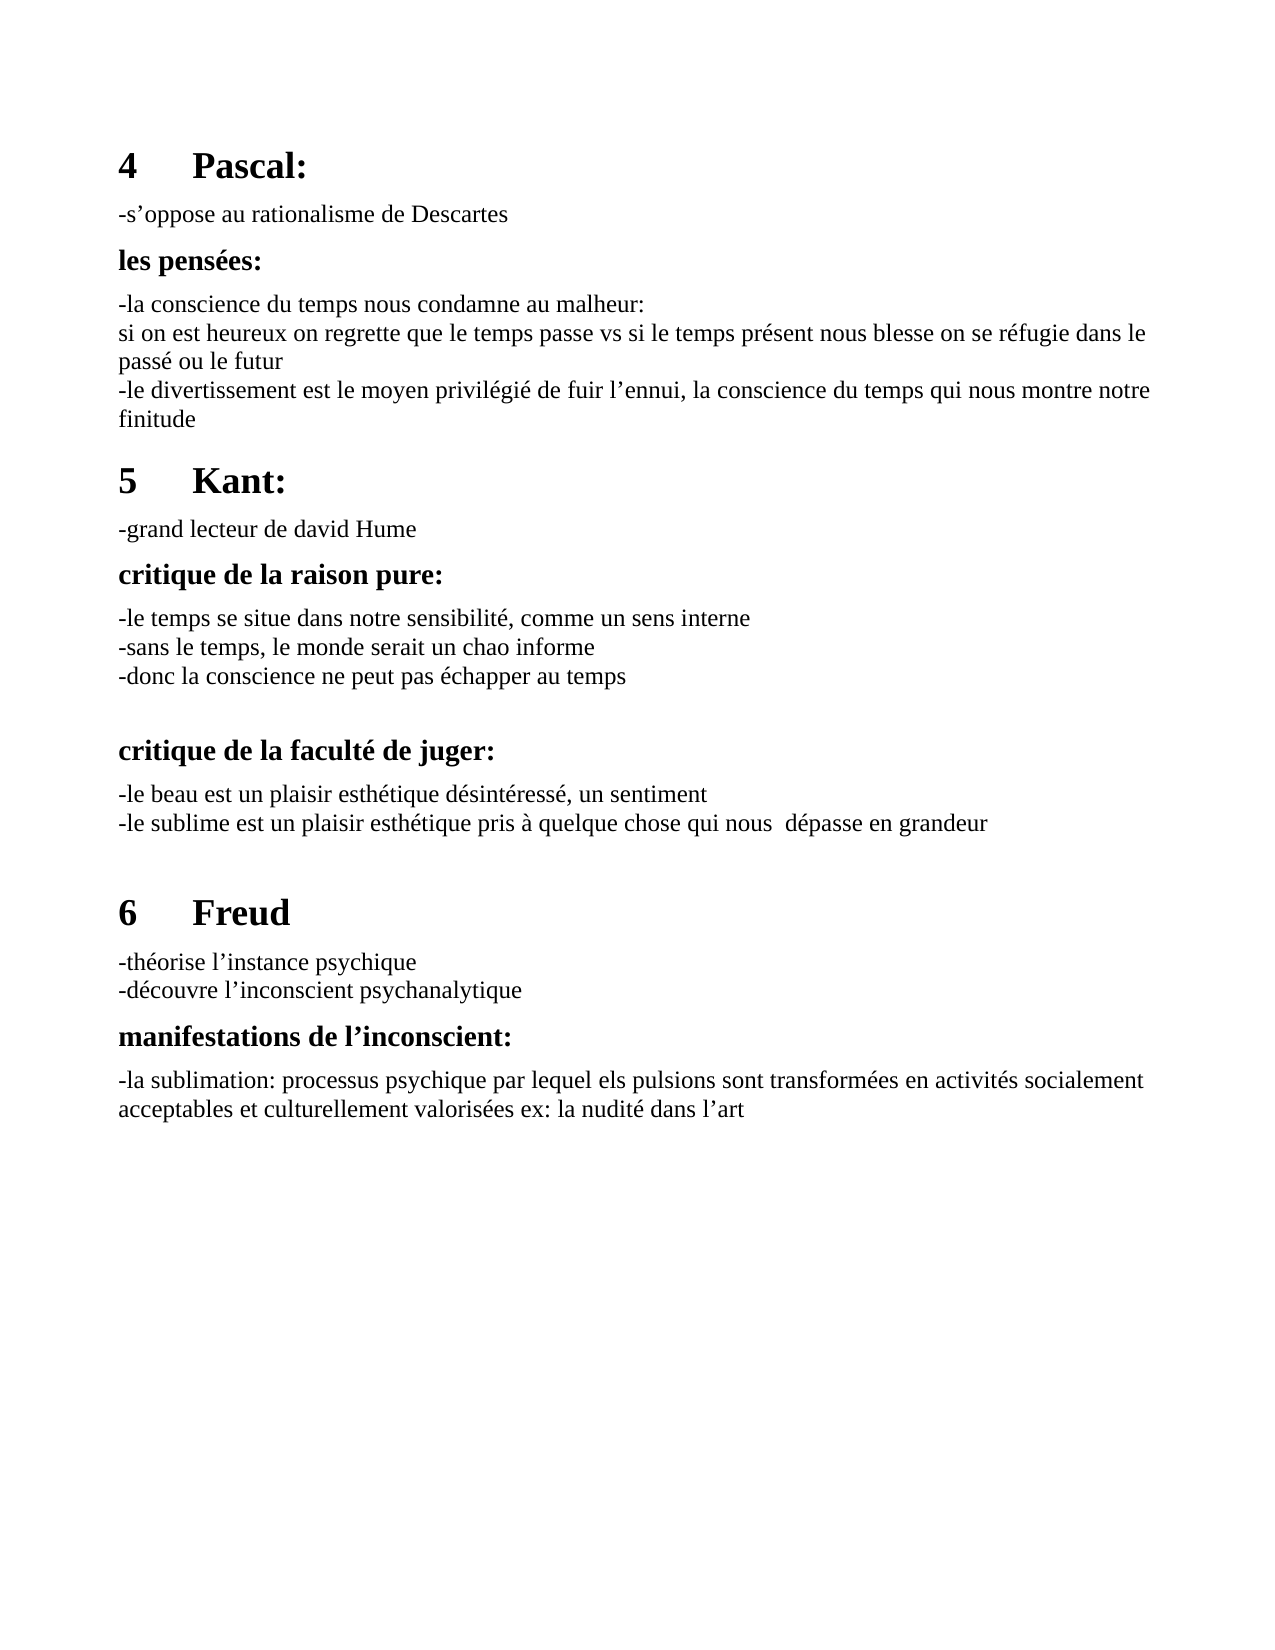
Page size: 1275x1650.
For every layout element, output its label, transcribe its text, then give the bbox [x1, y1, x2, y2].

text -théorise l’instance psychique [118, 947, 1157, 975]
text -grand lecteur de david Hume [118, 514, 1157, 542]
text -le sublime est un plaisir esthétique pris à quelque chose qui nous dépasse en grandeur [118, 808, 1157, 837]
subtitle Kant: [118, 458, 1157, 501]
text si on est heureux on regrette que le temps passe vs si le temps présent nous blesse on se réfugie dans le passé ou le futur [118, 318, 1157, 375]
text -la conscience du temps nous condamne au malheur: [118, 289, 1157, 318]
text -découvre l’inconscient psychanalytique [118, 975, 1157, 1004]
subtitle critique de la faculté de juger: [118, 733, 1157, 767]
text -le beau est un plaisir esthétique désintéressé, un sentiment [118, 779, 1157, 808]
subtitle les pensées: [118, 243, 1157, 276]
text -s’oppose au rationalisme de Descartes [118, 199, 1157, 228]
subtitle Pascal: [118, 143, 1157, 187]
text -donc la conscience ne peut pas échapper au temps [118, 661, 1157, 689]
text -le temps se situe dans notre sensibilité, comme un sens interne [118, 603, 1157, 632]
subtitle manifestations de l’inconscient: [118, 1019, 1157, 1052]
text -la sublimation: processus psychique par lequel els pulsions sont transformées en activités socialement acceptables et culturellement valorisées ex: la nudité dans l’art [118, 1065, 1157, 1122]
text -le divertissement est le moyen privilégié de fuir l’ennui, la conscience du temps qui nous montre notre finitude [118, 375, 1157, 433]
subtitle Freud [118, 890, 1157, 934]
subtitle critique de la raison pure: [118, 557, 1157, 591]
text -sans le temps, le monde serait un chao informe [118, 632, 1157, 661]
